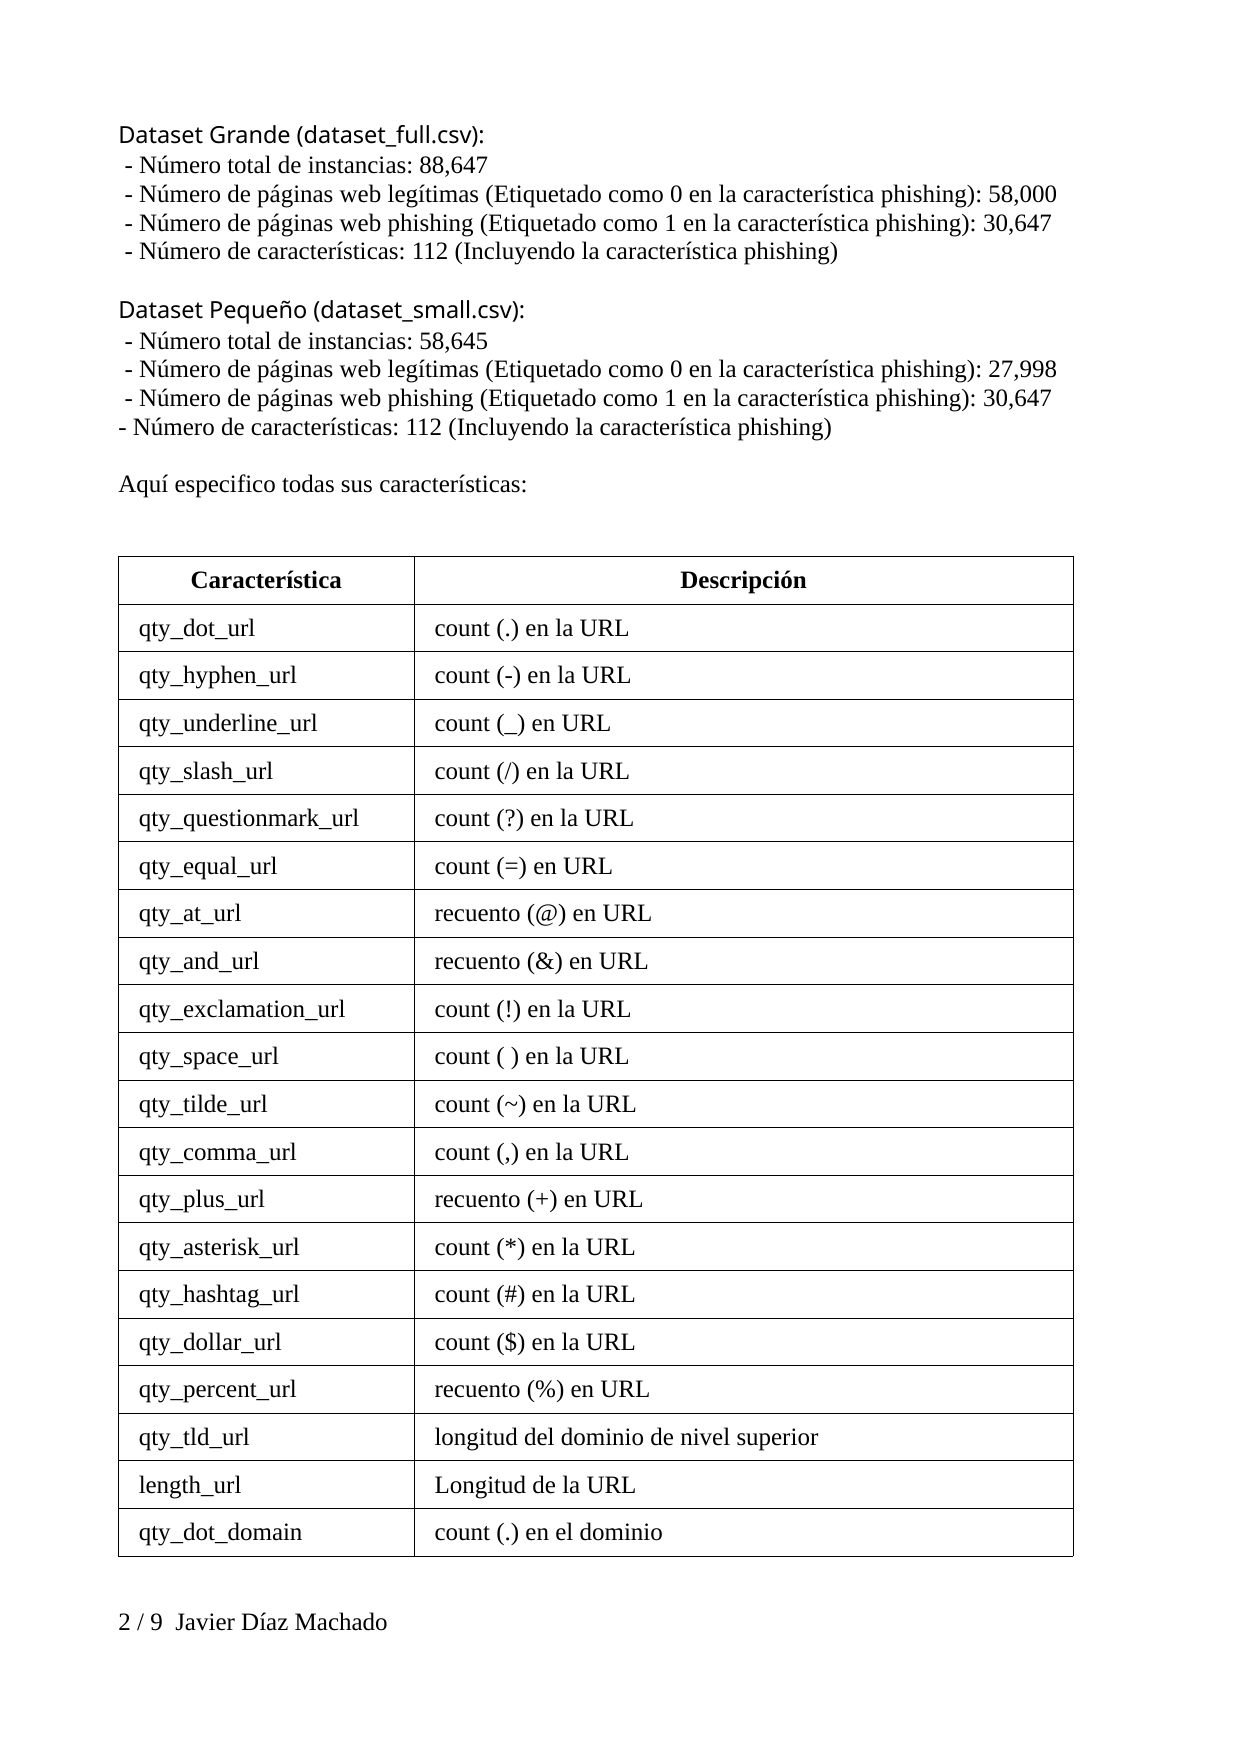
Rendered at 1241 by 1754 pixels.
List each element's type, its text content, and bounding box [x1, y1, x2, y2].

text - Número de características: 112 (Incluyendo la característica phishing) [118, 412, 1122, 441]
table_header Descripción [415, 557, 1073, 603]
table_cell qty_tld_url [119, 1414, 414, 1460]
table_cell Longitud de la URL [415, 1461, 1073, 1508]
table_cell count ( ) en la URL [415, 1033, 1073, 1079]
table_cell qty_and_url [119, 938, 414, 984]
text Dataset Grande (dataset_full.csv): [118, 118, 1122, 150]
table_cell qty_at_url [119, 890, 414, 937]
table_cell count (.) en el dominio [415, 1509, 1073, 1556]
table_cell qty_exclamation_url [119, 985, 414, 1032]
table_cell qty_hyphen_url [119, 652, 414, 699]
table_cell qty_percent_url [119, 1366, 414, 1413]
table_cell qty_questionmark_url [119, 795, 414, 841]
table_cell count (.) en la URL [415, 605, 1073, 651]
text Aquí especifico todas sus características: [118, 469, 1122, 498]
table_cell count (_) en URL [415, 700, 1073, 746]
table_cell qty_asterisk_url [119, 1223, 414, 1270]
table_cell qty_dot_domain [119, 1509, 414, 1556]
table_cell qty_comma_url [119, 1128, 414, 1175]
text - Número de páginas web legítimas (Etiquetado como 0 en la característica phishing): 27,998 [118, 354, 1122, 383]
table_cell recuento (%) en URL [415, 1366, 1073, 1413]
table_cell qty_tilde_url [119, 1081, 414, 1127]
table_cell qty_space_url [119, 1033, 414, 1079]
text - Número de páginas web phishing (Etiquetado como 1 en la característica phishing): 30,647 [118, 383, 1122, 412]
table_cell count (~) en la URL [415, 1081, 1073, 1127]
text - Número de páginas web phishing (Etiquetado como 1 en la característica phishing): 30,647 [118, 208, 1122, 236]
table_cell longitud del dominio de nivel superior [415, 1414, 1073, 1460]
table_cell qty_underline_url [119, 700, 414, 746]
table_cell qty_hashtag_url [119, 1271, 414, 1317]
table_cell count (,) en la URL [415, 1128, 1073, 1175]
table_cell qty_dot_url [119, 605, 414, 651]
text - Número total de instancias: 88,647 [118, 150, 1122, 179]
table_cell count (#) en la URL [415, 1271, 1073, 1317]
text - Número de páginas web legítimas (Etiquetado como 0 en la característica phishing): 58,000 [118, 179, 1122, 208]
table_cell count (=) en URL [415, 842, 1073, 889]
table_cell length_url [119, 1461, 414, 1508]
table_cell recuento (&) en URL [415, 938, 1073, 984]
table_header Característica [119, 557, 414, 603]
table_cell recuento (@) en URL [415, 890, 1073, 937]
table_cell count (?) en la URL [415, 795, 1073, 841]
table_cell qty_slash_url [119, 747, 414, 794]
table_cell qty_dollar_url [119, 1319, 414, 1365]
table_cell recuento (+) en URL [415, 1176, 1073, 1222]
table_cell count (!) en la URL [415, 985, 1073, 1032]
table_cell count (*) en la URL [415, 1223, 1073, 1270]
text - Número total de instancias: 58,645 [118, 326, 1122, 354]
text Dataset Pequeño (dataset_small.csv): [118, 294, 1122, 326]
text - Número de características: 112 (Incluyendo la característica phishing) [118, 236, 1122, 265]
table_cell qty_plus_url [119, 1176, 414, 1222]
table_cell count (-) en la URL [415, 652, 1073, 699]
table_cell count (/) en la URL [415, 747, 1073, 794]
table_cell count ($) en la URL [415, 1319, 1073, 1365]
table_cell qty_equal_url [119, 842, 414, 889]
